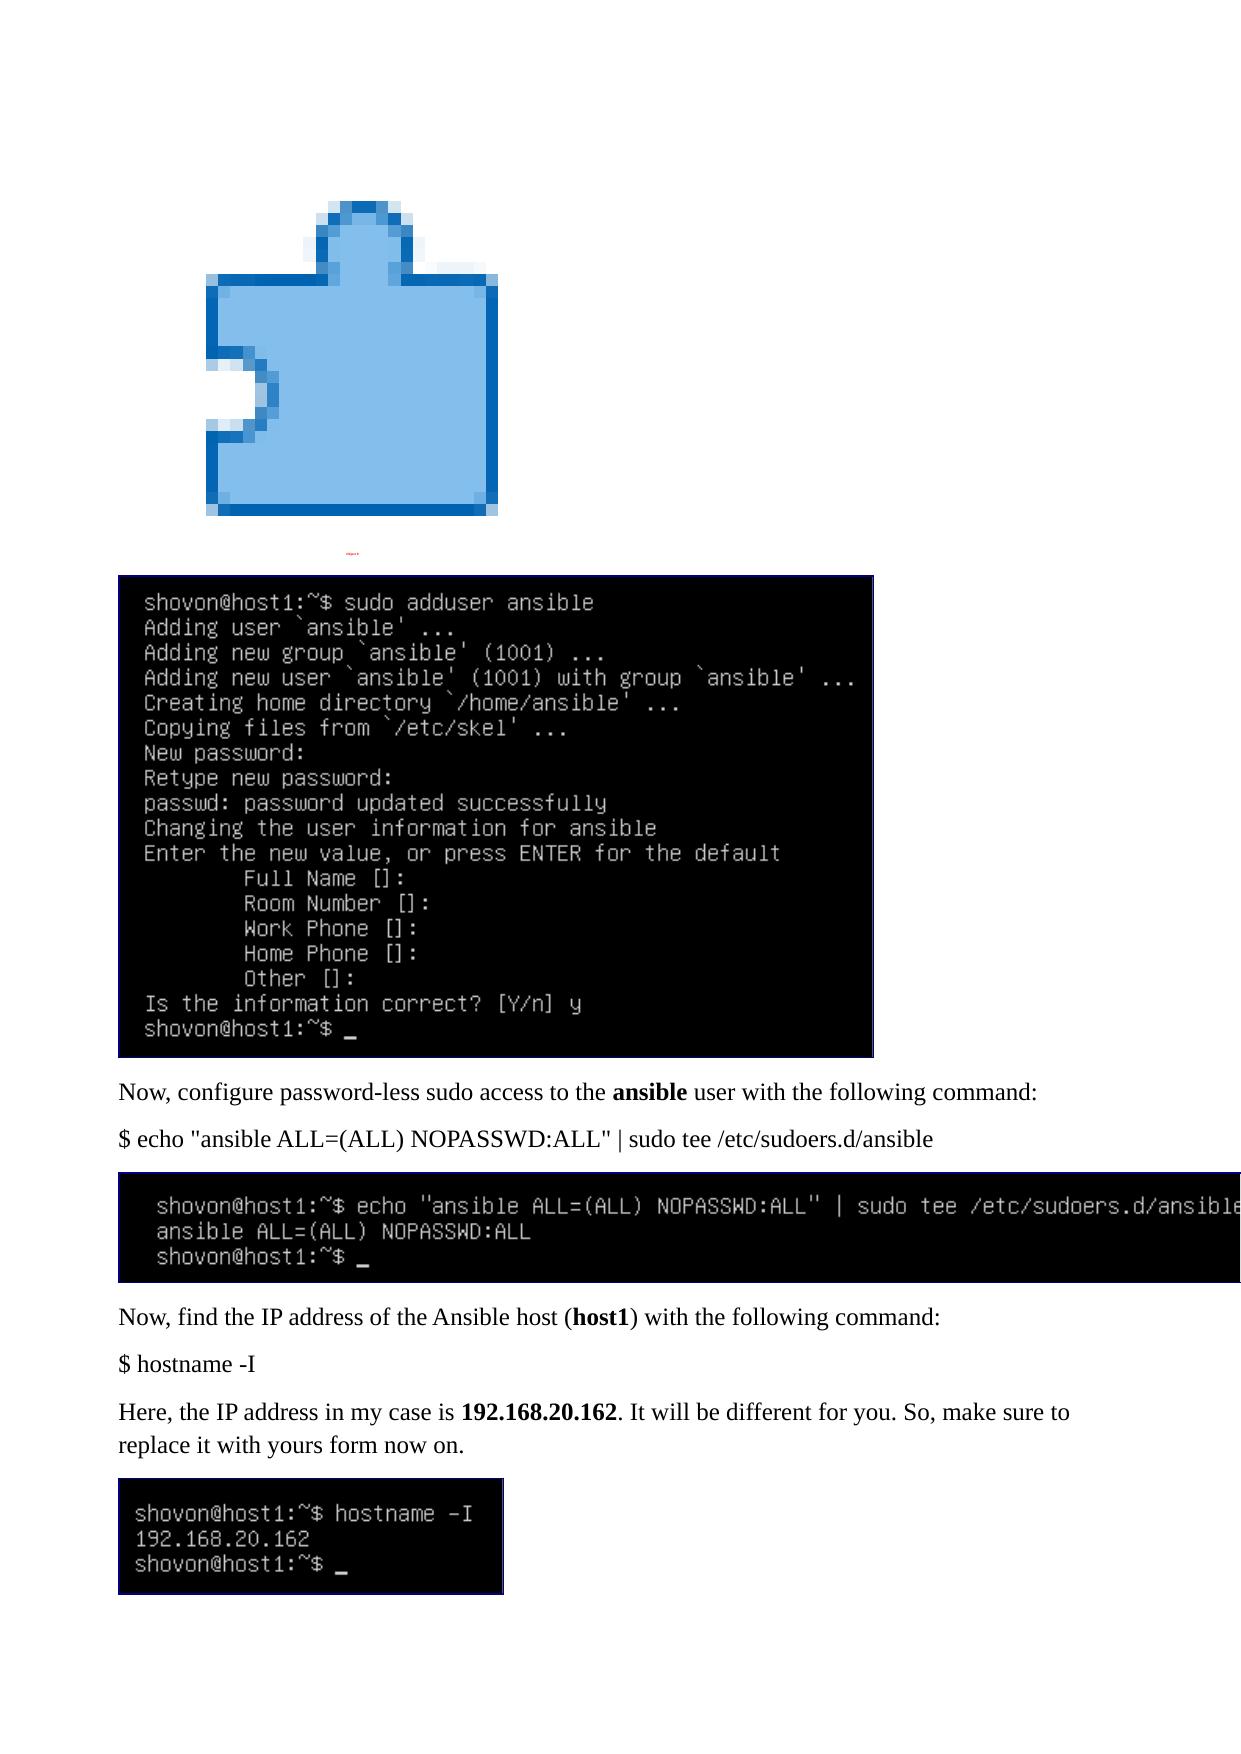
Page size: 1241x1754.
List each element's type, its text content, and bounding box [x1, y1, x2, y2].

text $ echo "ansible ALL=(ALL) NOPASSWD:ALL" | sudo tee /etc/sudoers.d/ansible [118, 1124, 1122, 1153]
text $ hostname -I [118, 1349, 1122, 1378]
text Now, find the IP address of the Ansible host (host1) with the following command: [118, 1302, 1122, 1331]
picture [120, 577, 873, 1057]
picture [120, 1479, 503, 1593]
text Here, the IP address in my case is 192.168.20.162. It will be different for you. So, make sure to replace it with yours form now on. [118, 1397, 1122, 1459]
text Now, configure password-less sudo access to the ansible user with the following command: [118, 1077, 1122, 1106]
picture [120, 1174, 1241, 1282]
